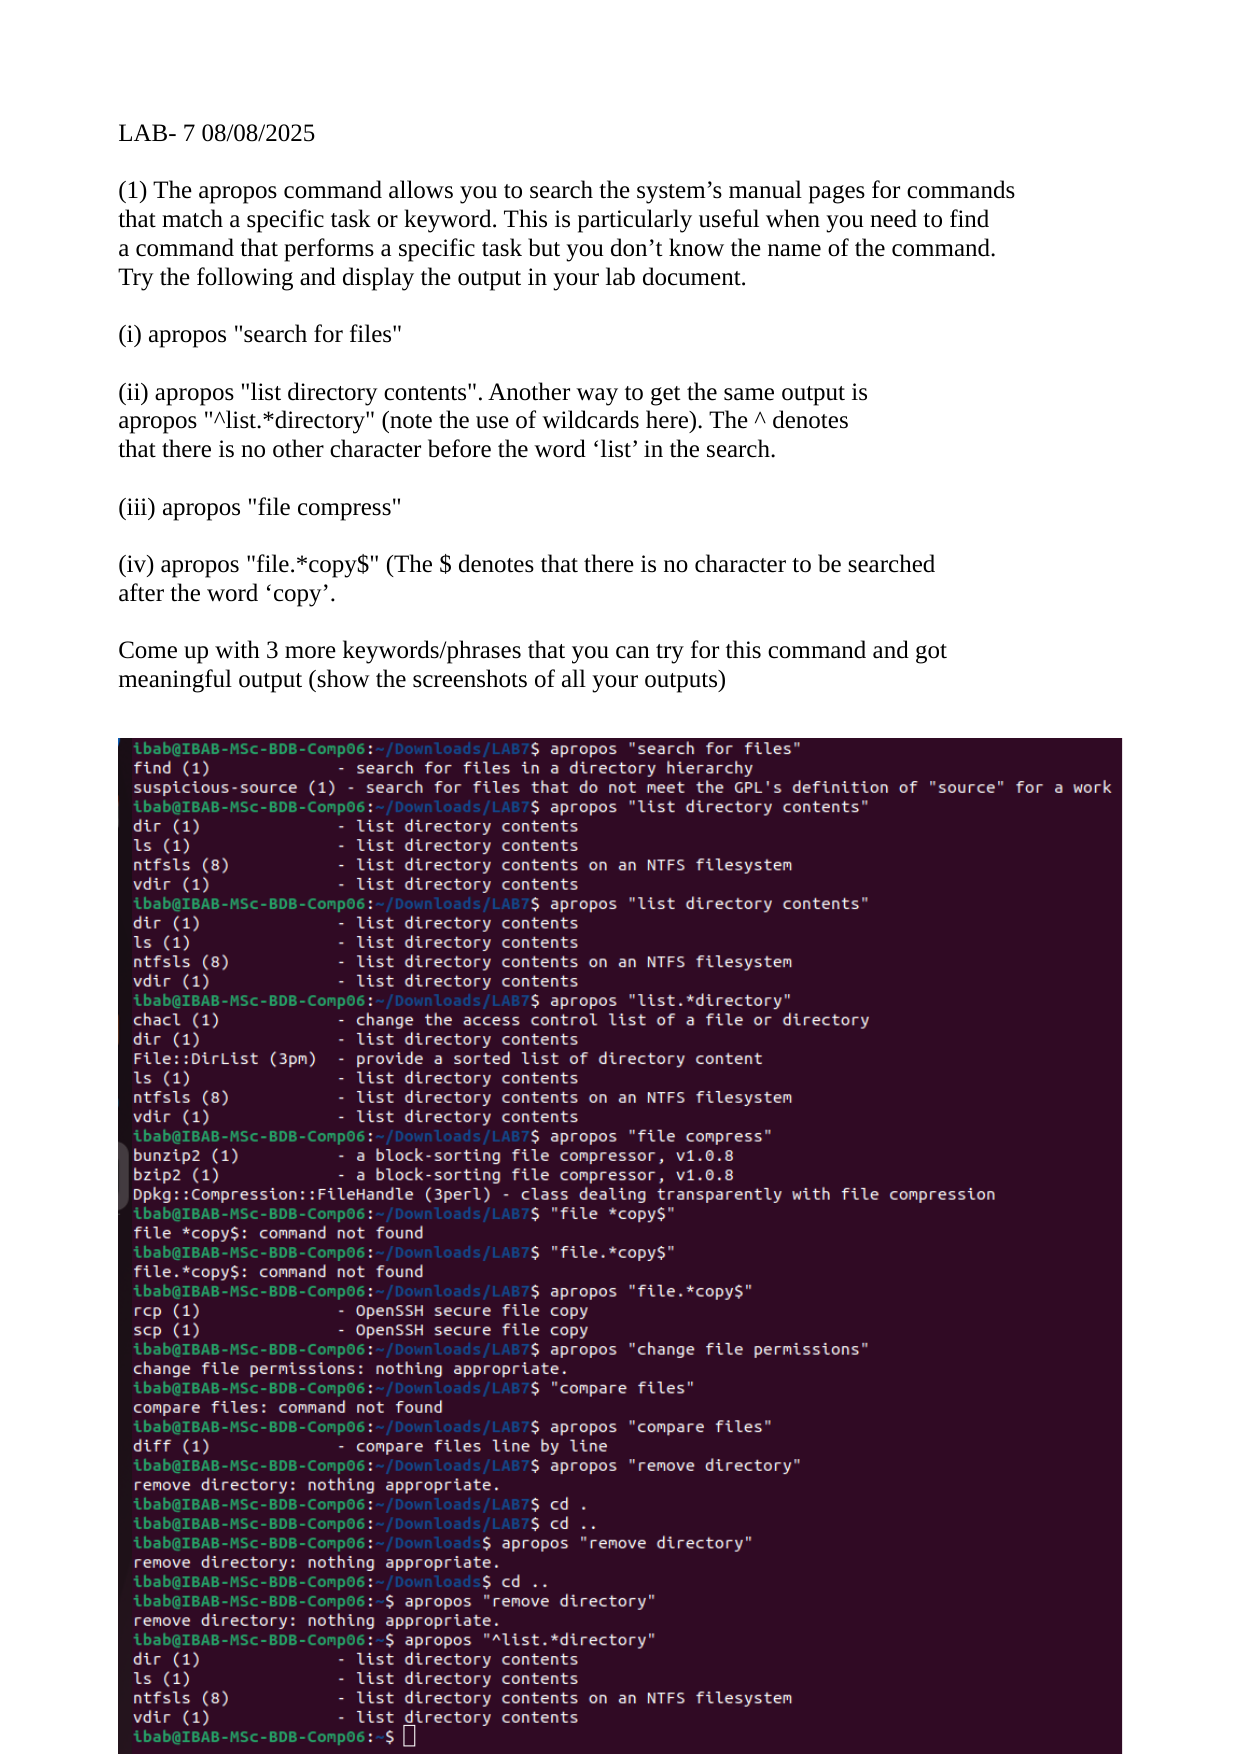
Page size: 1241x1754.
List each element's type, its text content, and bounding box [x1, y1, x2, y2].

picture [118, 738, 1123, 1754]
text that there is no other character before the word ‘list’ in the search. [118, 434, 1122, 463]
text (i) apropos "search for files" [118, 319, 1122, 348]
text LAB- 7 08/08/2025 [118, 118, 1122, 147]
text that match a specific task or keyword. This is particularly useful when you need to find [118, 204, 1122, 233]
text meaningful output (show the screenshots of all your outputs) [118, 664, 1122, 693]
text (iii) apropos "file compress" [118, 492, 1122, 521]
text Come up with 3 more keywords/phrases that you can try for this command and got [118, 636, 1122, 664]
text (ii) apropos "list directory contents". Another way to get the same output is [118, 377, 1122, 406]
text Try the following and display the output in your lab document. [118, 262, 1122, 291]
text after the word ‘copy’. [118, 578, 1122, 607]
text a command that performs a specific task but you don’t know the name of the command. [118, 233, 1122, 262]
text (1) The apropos command allows you to search the system’s manual pages for commands [118, 176, 1122, 204]
text (iv) apropos "file.*copy$" (The $ denotes that there is no character to be searched [118, 549, 1122, 578]
text apropos "^list.*directory" (note the use of wildcards here). The ^ denotes [118, 406, 1122, 434]
